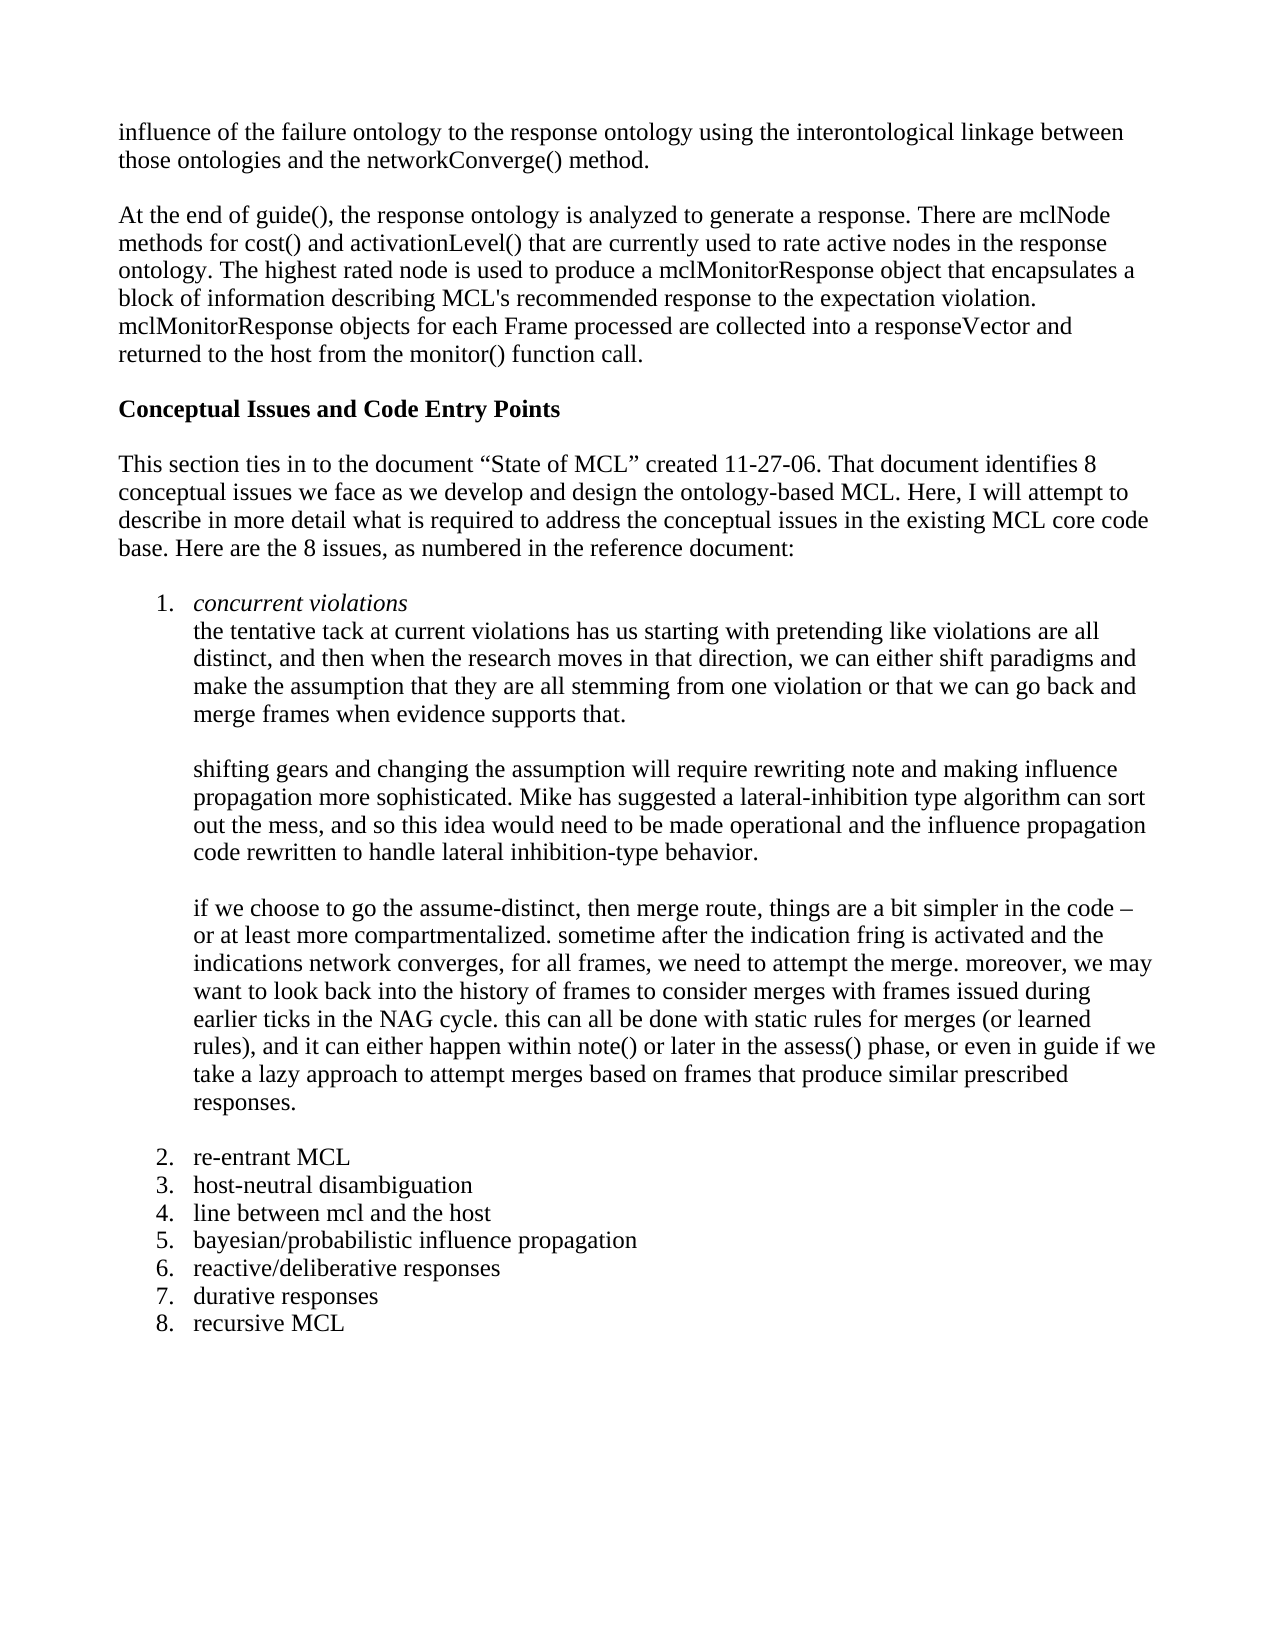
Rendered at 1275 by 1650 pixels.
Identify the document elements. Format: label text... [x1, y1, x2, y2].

list reactive/deliberative responses [156, 1254, 1157, 1282]
list durative responses [156, 1282, 1157, 1309]
list host-neutral disambiguation [156, 1171, 1157, 1199]
text Conceptual Issues and Code Entry Points [118, 395, 1157, 423]
text This section ties in to the document “State of MCL” created 11-27-06. That document identifies 8 conceptual issues we face as we develop and design the ontology-based MCL. Here, I will attempt to describe in more detail what is required to address the conceptual issues in the existing MCL core code base. Here are the 8 issues, as numbered in the reference document: [118, 451, 1157, 561]
list line between mcl and the host [156, 1199, 1157, 1226]
list re-entrant MCL [156, 1143, 1157, 1171]
text influence of the failure ontology to the response ontology using the interontological linkage between those ontologies and the networkConverge() method. [118, 118, 1157, 173]
list recursive MCL [156, 1309, 1157, 1337]
text At the end of guide(), the response ontology is analyzed to generate a response. There are mclNode methods for cost() and activationLevel() that are currently used to rate active nodes in the response ontology. The highest rated node is used to produce a mclMonitorResponse object that encapsulates a block of information describing MCL's recommended response to the expectation violation. mclMonitorResponse objects for each Frame processed are collected into a responseVector and returned to the host from the monitor() function call. [118, 201, 1157, 367]
list concurrent violations the tentative tack at current violations has us starting with pretending like violations are all distinct, and then when the research moves in that direction, we can either shift paradigms and make the assumption that they are all stemming from one violation or that we can go back and merge frames when evidence supports that. shifting gears and changing the assumption will require rewriting note and making influence propagation more sophisticated. Mike has suggested a lateral-inhibition type algorithm can sort out the mess, and so this idea would need to be made operational and the influence propagation code rewritten to handle lateral inhibition-type behavior. if we choose to go the assume-distinct, then merge route, things are a bit simpler in the code – or at least more compartmentalized. sometime after the indication fring is activated and the indications network converges, for all frames, we need to attempt the merge. moreover, we may want to look back into the history of frames to consider merges with frames issued during earlier ticks in the NAG cycle. this can all be done with static rules for merges (or learned rules), and it can either happen within note() or later in the assess() phase, or even in guide if we take a lazy approach to attempt merges based on frames that produce similar prescribed responses. [156, 589, 1157, 1143]
list bayesian/probabilistic influence propagation [156, 1226, 1157, 1254]
